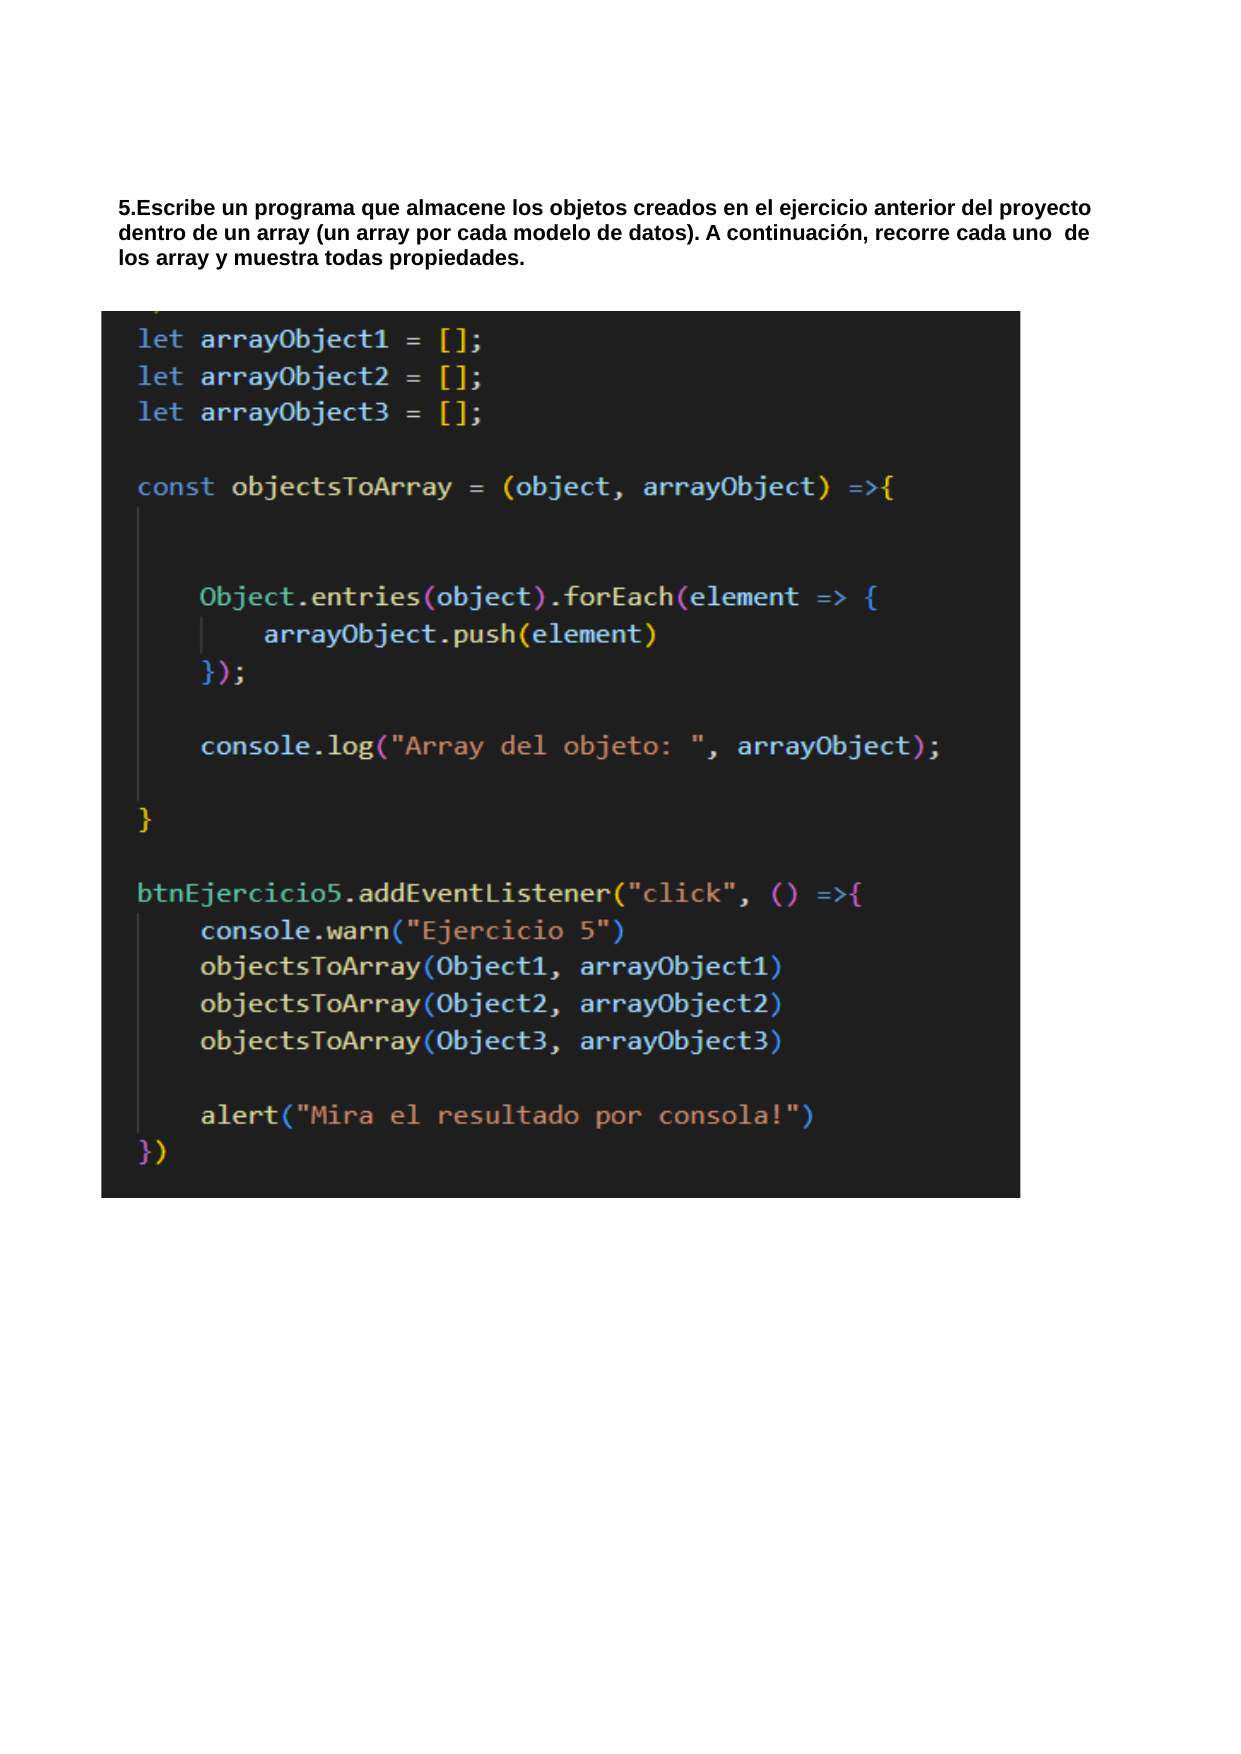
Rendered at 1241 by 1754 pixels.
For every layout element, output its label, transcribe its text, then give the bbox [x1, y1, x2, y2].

picture [101, 311, 573, 1198]
text 5.Escribe un programa que almacene los objetos creados en el ejercicio anterior del proyecto dentro de un array (un array por cada modelo de datos). A continuación, recorre cada uno de los array y muestra todas propiedades. [118, 195, 1122, 271]
